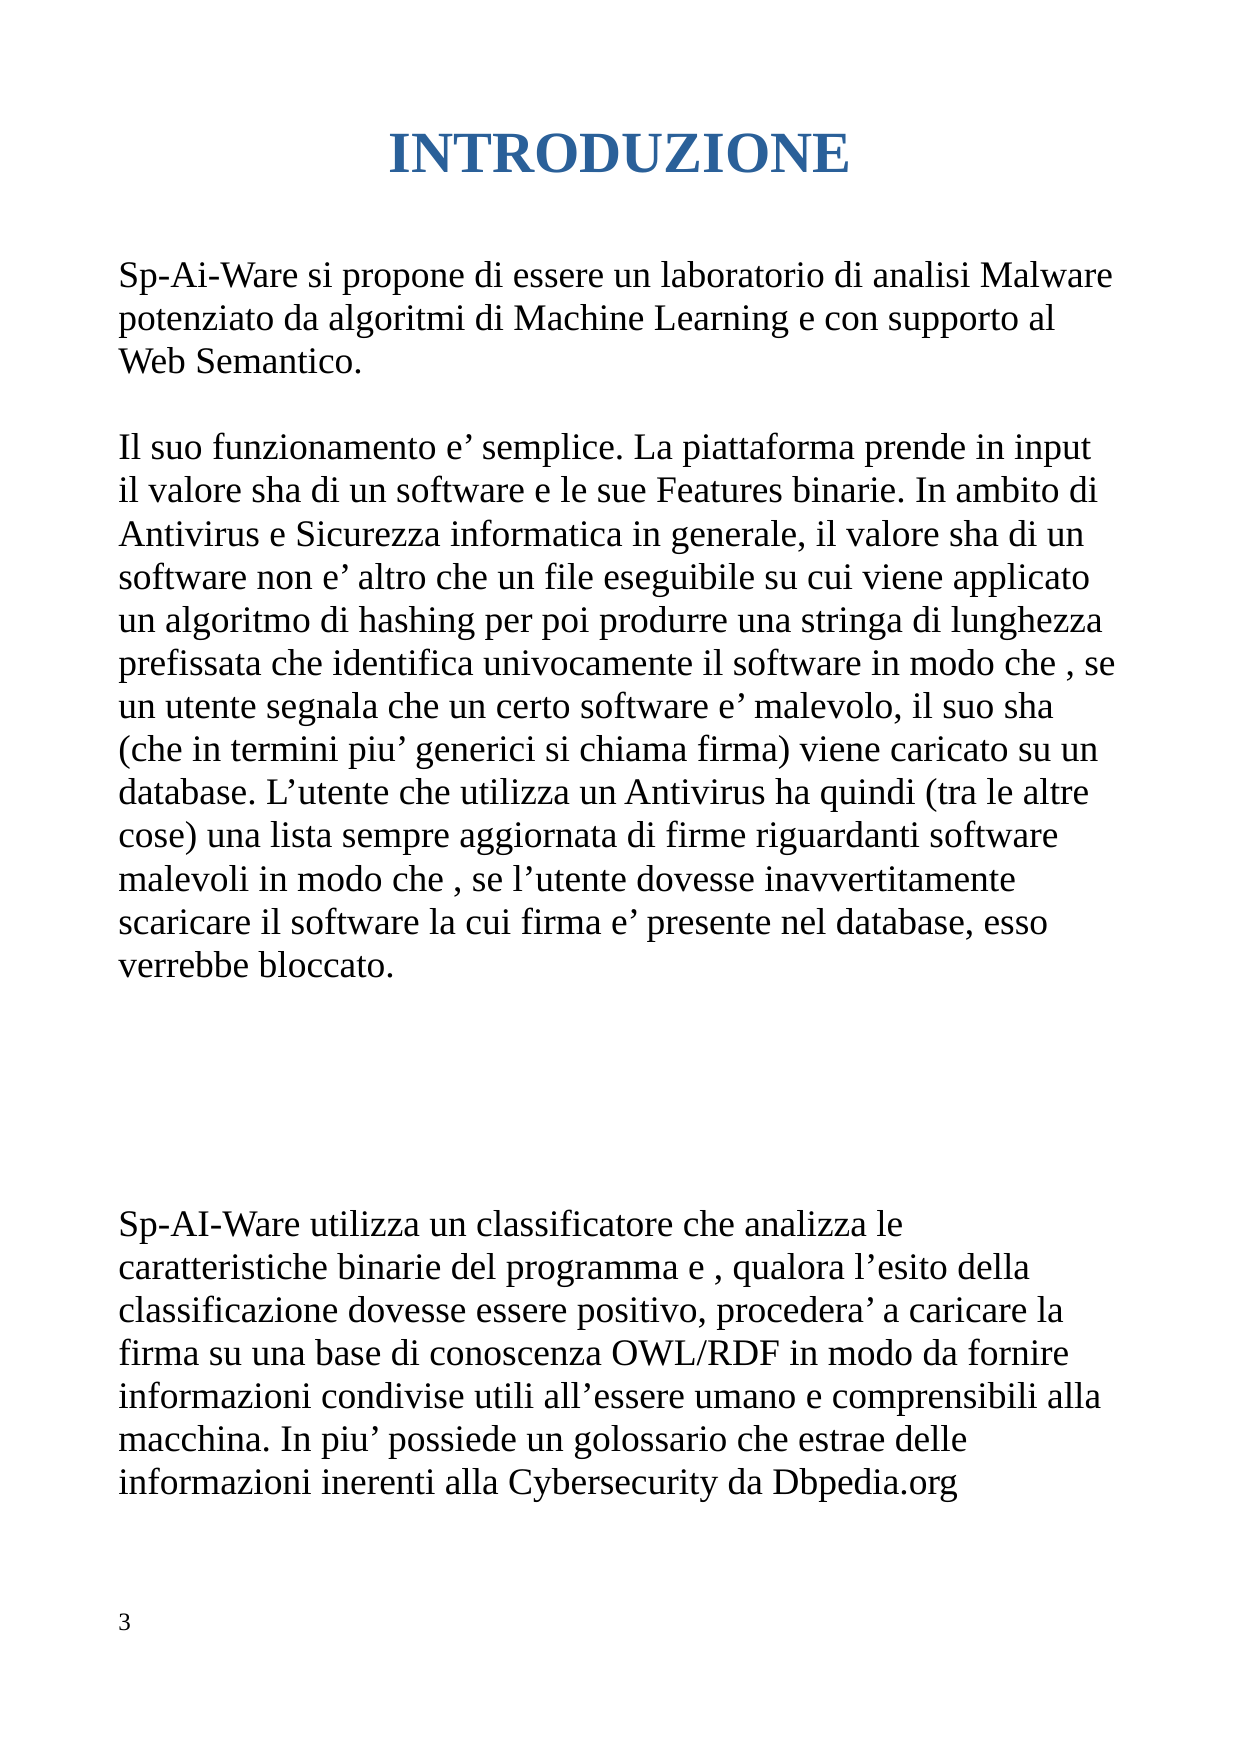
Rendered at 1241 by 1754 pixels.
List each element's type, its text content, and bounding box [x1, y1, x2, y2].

text Sp-Ai-Ware si propone di essere un laboratorio di analisi Malware potenziato da algoritmi di Machine Learning e con supporto al Web Semantico. [118, 252, 1122, 382]
text Il suo funzionamento e’ semplice. La piattaforma prende in input il valore sha di un software e le sue Features binarie. In ambito di Antivirus e Sicurezza informatica in generale, il valore sha di un software non e’ altro che un file eseguibile su cui viene applicato un algoritmo di hashing per poi produrre una stringa di lunghezza prefissata che identifica univocamente il software in modo che , se un utente segnala che un certo software e’ malevolo, il suo sha (che in termini piu’ generici si chiama firma) viene caricato su un database. L’utente che utilizza un Antivirus ha quindi (tra le altre cose) una lista sempre aggiornata di firme riguardanti software malevoli in modo che , se l’utente dovesse inavvertitamente scaricare il software la cui firma e’ presente nel database, esso verrebbe bloccato. [118, 425, 1122, 985]
text INTRODUZIONE [118, 118, 1122, 185]
text Sp-AI-Ware utilizza un classificatore che analizza le caratteristiche binarie del programma e , qualora l’esito della classificazione dovesse essere positivo, procedera’ a caricare la firma su una base di conoscenza OWL/RDF in modo da fornire informazioni condivise utili all’essere umano e comprensibili alla macchina. In piu’ possiede un golossario che estrae delle informazioni inerenti alla Cybersecurity da Dbpedia.org [118, 1201, 1122, 1503]
